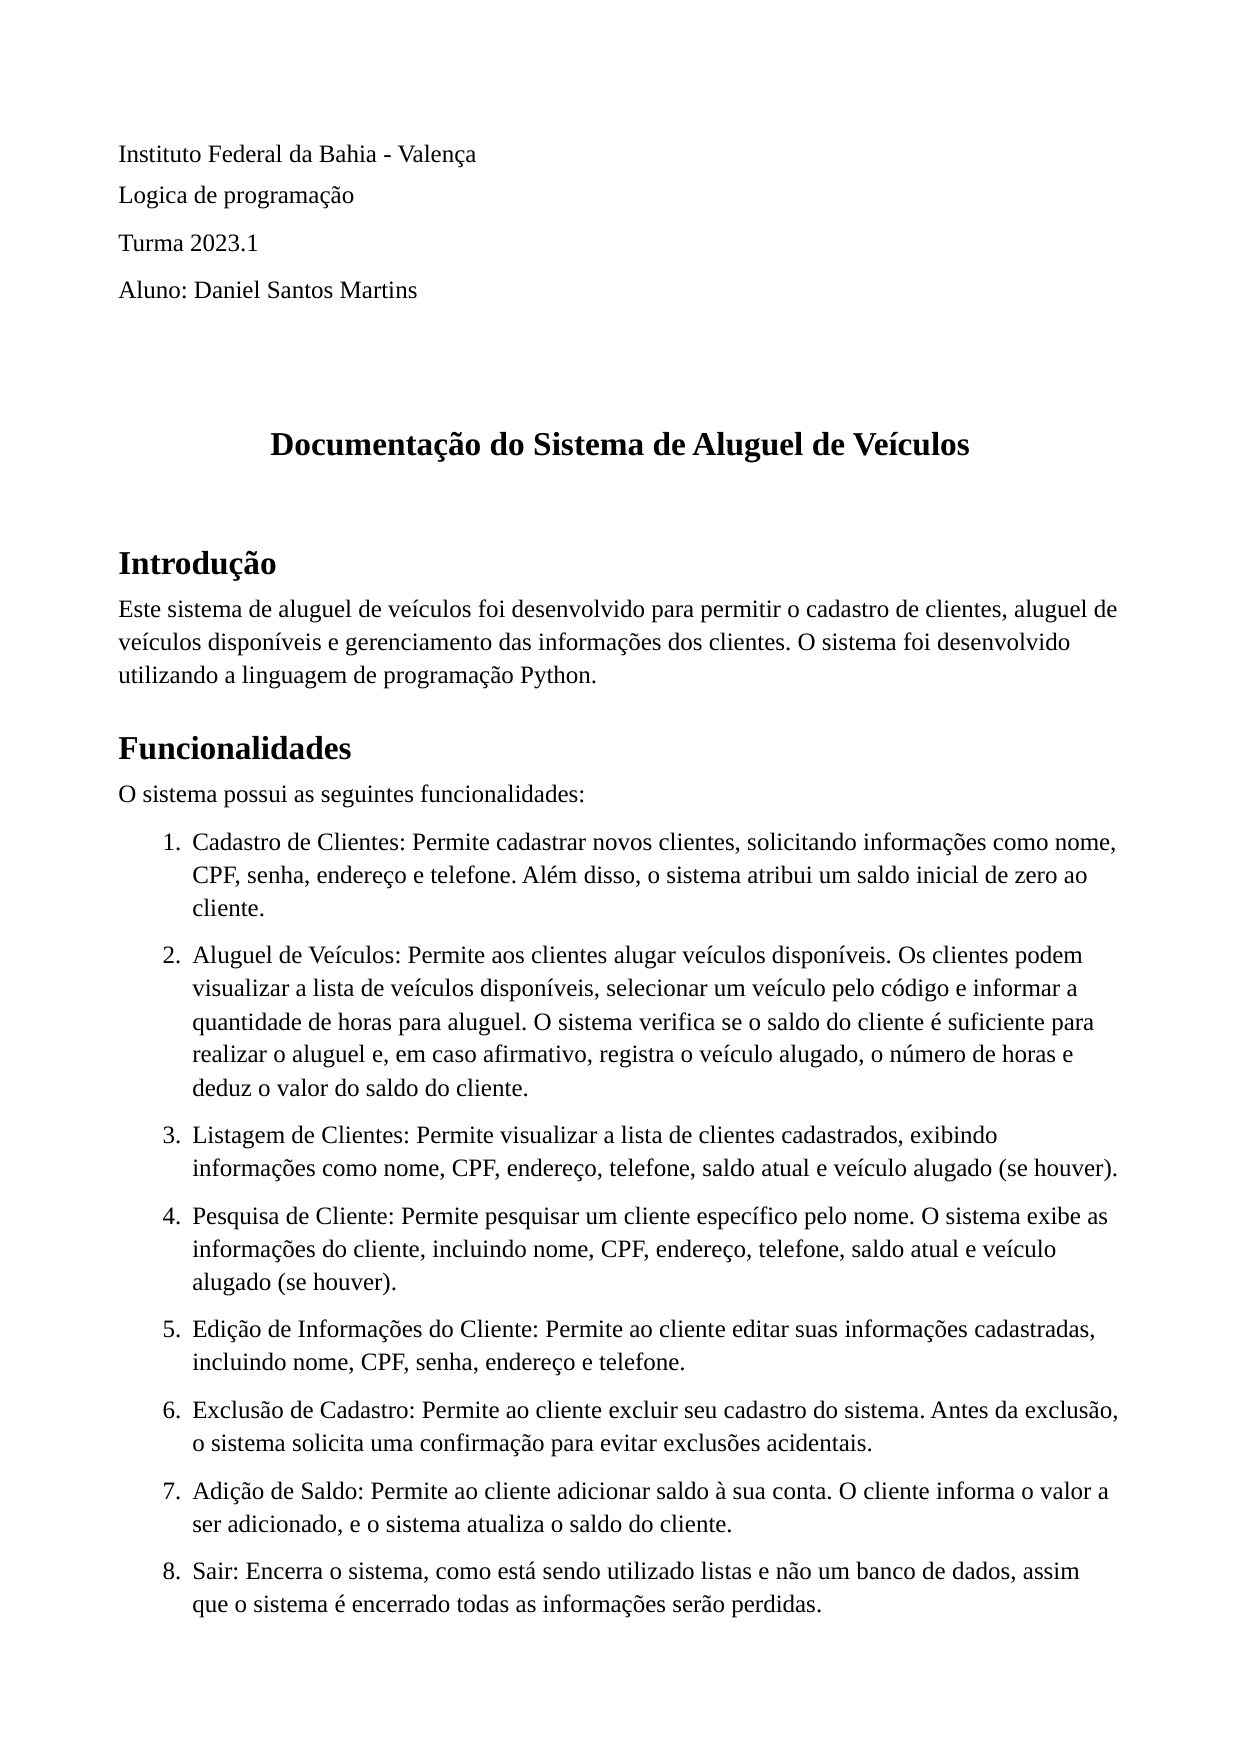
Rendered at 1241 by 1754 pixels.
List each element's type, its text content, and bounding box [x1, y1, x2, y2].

text Turma 2023.1 [118, 228, 1122, 257]
list Pesquisa de Cliente: Permite pesquisar um cliente específico pelo nome. O sistema exibe as informações do cliente, incluindo nome, CPF, endereço, telefone, saldo atual e veículo alugado (se houver). [162, 1201, 1122, 1296]
list Aluguel de Veículos: Permite aos clientes alugar veículos disponíveis. Os clientes podem visualizar a lista de veículos disponíveis, selecionar um veículo pelo código e informar a quantidade de horas para aluguel. O sistema verifica se o saldo do cliente é suficiente para realizar o aluguel e, em caso afirmativo, registra o veículo alugado, o número de horas e deduz o valor do saldo do cliente. [162, 941, 1122, 1101]
list Sair: Encerra o sistema, como está sendo utilizado listas e não um banco de dados, assim que o sistema é encerrado todas as informações serão perdidas. [162, 1556, 1122, 1618]
list Edição de Informações do Cliente: Permite ao cliente editar suas informações cadastradas, incluindo nome, CPF, senha, endereço e telefone. [162, 1314, 1122, 1376]
text Aluno: Daniel Santos Martins [118, 275, 1122, 304]
text O sistema possui as seguintes funcionalidades: [118, 779, 1122, 808]
text Este sistema de aluguel de veículos foi desenvolvido para permitir o cadastro de clientes, aluguel de veículos disponíveis e gerenciamento das informações dos clientes. O sistema foi desenvolvido utilizando a linguagem de programação Python. [118, 594, 1122, 689]
list Listagem de Clientes: Permite visualizar a lista de clientes cadastrados, exibindo informações como nome, CPF, endereço, telefone, saldo atual e veículo alugado (se houver). [162, 1120, 1122, 1182]
subtitle Introdução [118, 543, 1122, 581]
list Exclusão de Cadastro: Permite ao cliente excluir seu cadastro do sistema. Antes da exclusão, o sistema solicita uma confirmação para evitar exclusões acidentais. [162, 1395, 1122, 1457]
list Cadastro de Clientes: Permite cadastrar novos clientes, solicitando informações como nome, CPF, senha, endereço e telefone. Além disso, o sistema atribui um saldo inicial de zero ao cliente. [162, 827, 1122, 922]
text Logica de programação [118, 180, 1122, 209]
subtitle Instituto Federal da Bahia - Valença [118, 139, 1122, 168]
subtitle Funcionalidades [118, 728, 1122, 767]
list Adição de Saldo: Permite ao cliente adicionar saldo à sua conta. O cliente informa o valor a ser adicionado, e o sistema atualiza o saldo do cliente. [162, 1476, 1122, 1537]
subtitle Documentação do Sistema de Aluguel de Veículos [118, 424, 1122, 462]
